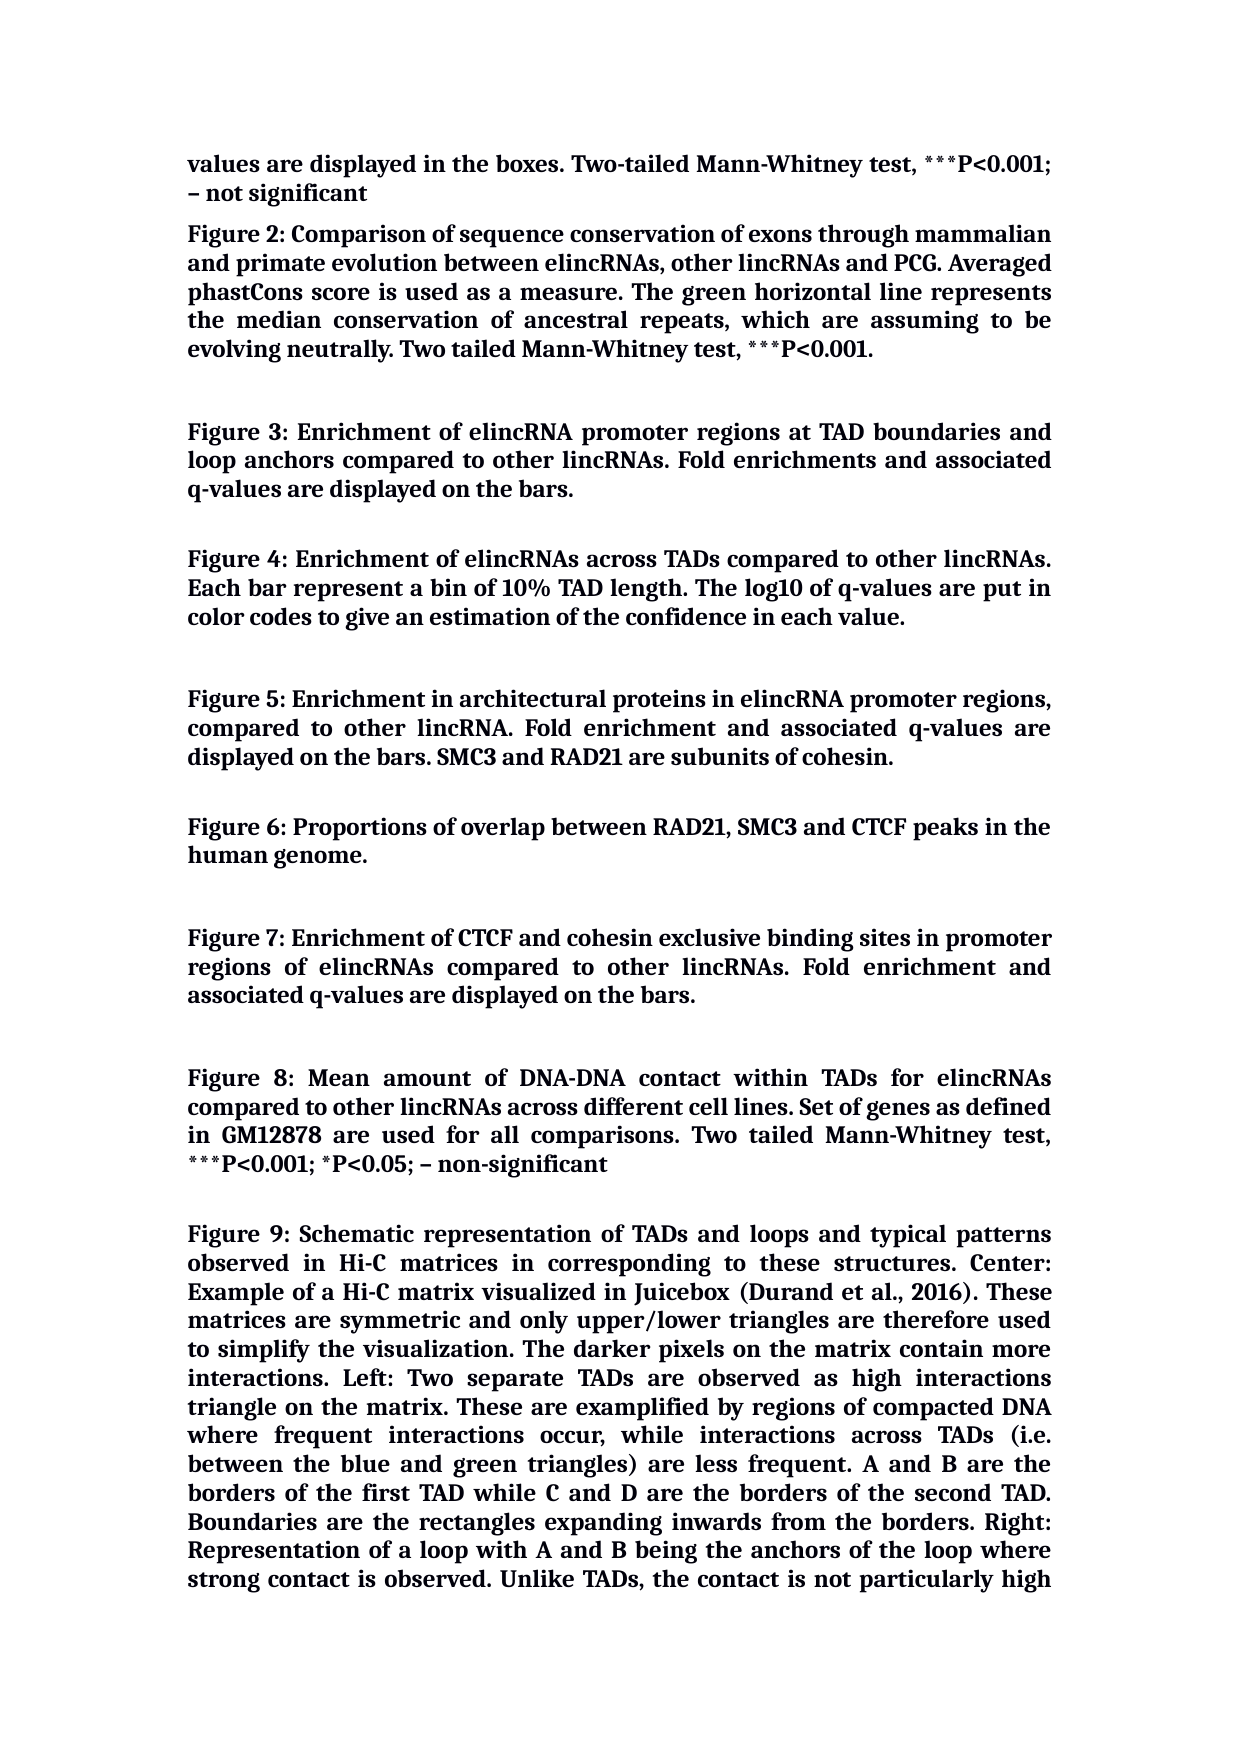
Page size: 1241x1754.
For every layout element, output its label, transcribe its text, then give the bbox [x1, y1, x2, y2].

text Figure 5: Enrichment in architectural proteins in elincRNA promoter regions, compared to other lincRNA. Fold enrichment and associated q-values are displayed on the bars. SMC3 and RAD21 are subunits of cohesin. [187, 685, 1053, 771]
text values are displayed in the boxes. Two-tailed Mann-Whitney test, ***P<0.001; – not significant [187, 150, 1053, 207]
text Figure 8: Mean amount of DNA-DNA contact within TADs for elincRNAs compared to other lincRNAs across different cell lines. Set of genes as defined in GM12878 are used for all comparisons. Two tailed Mann-Whitney test, ***P<0.001; *P<0.05; – non-significant [187, 1064, 1053, 1179]
text Figure 2: Comparison of sequence conservation of exons through mammalian and primate evolution between elincRNAs, other lincRNAs and PCG. Averaged phastCons score is used as a measure. The green horizontal line represents the median conservation of ancestral repeats, which are assuming to be evolving neutrally. Two tailed Mann-Whitney test, ***P<0.001. [187, 220, 1053, 364]
text Figure 6: Proportions of overlap between RAD21, SMC3 and CTCF peaks in the human genome. [187, 784, 1053, 870]
text Figure 9: Schematic representation of TADs and loops and typical patterns observed in Hi-C matrices in corresponding to these structures. Center: Example of a Hi-C matrix visualized in Juicebox (Durand et al., 2016)⁠. These matrices are symmetric and only upper/lower triangles are therefore used to simplify the visualization. The darker pixels on the matrix contain more interactions. Left: Two separate TADs are observed as high interactions triangle on the matrix. These are examplified by regions of compacted DNA where frequent interactions occur, while interactions across TADs (i.e. between the blue and green triangles) are less frequent. A and B are the borders of the first TAD while C and D are the borders of the second TAD. Boundaries are the rectangles expanding inwards from the borders. Right: Representation of a loop with A and B being the anchors of the loop where strong contact is observed. Unlike TADs, the contact is not particularly high [187, 1220, 1053, 1594]
text Figure 7: Enrichment of CTCF and cohesin exclusive binding sites in promoter regions of elincRNAs compared to other lincRNAs. Fold enrichment and associated q-values are displayed on the bars. [187, 924, 1053, 1010]
text Figure 3: Enrichment of elincRNA promoter regions at TAD boundaries and loop anchors compared to other lincRNAs. Fold enrichments and associated q-values are displayed on the bars. [187, 417, 1053, 504]
text Figure 4: Enrichment of elincRNAs across TADs compared to other lincRNAs. Each bar represent a bin of 10% TAD length. The log10 of q-values are put in color codes to give an estimation of the confidence in each value. [187, 516, 1053, 631]
